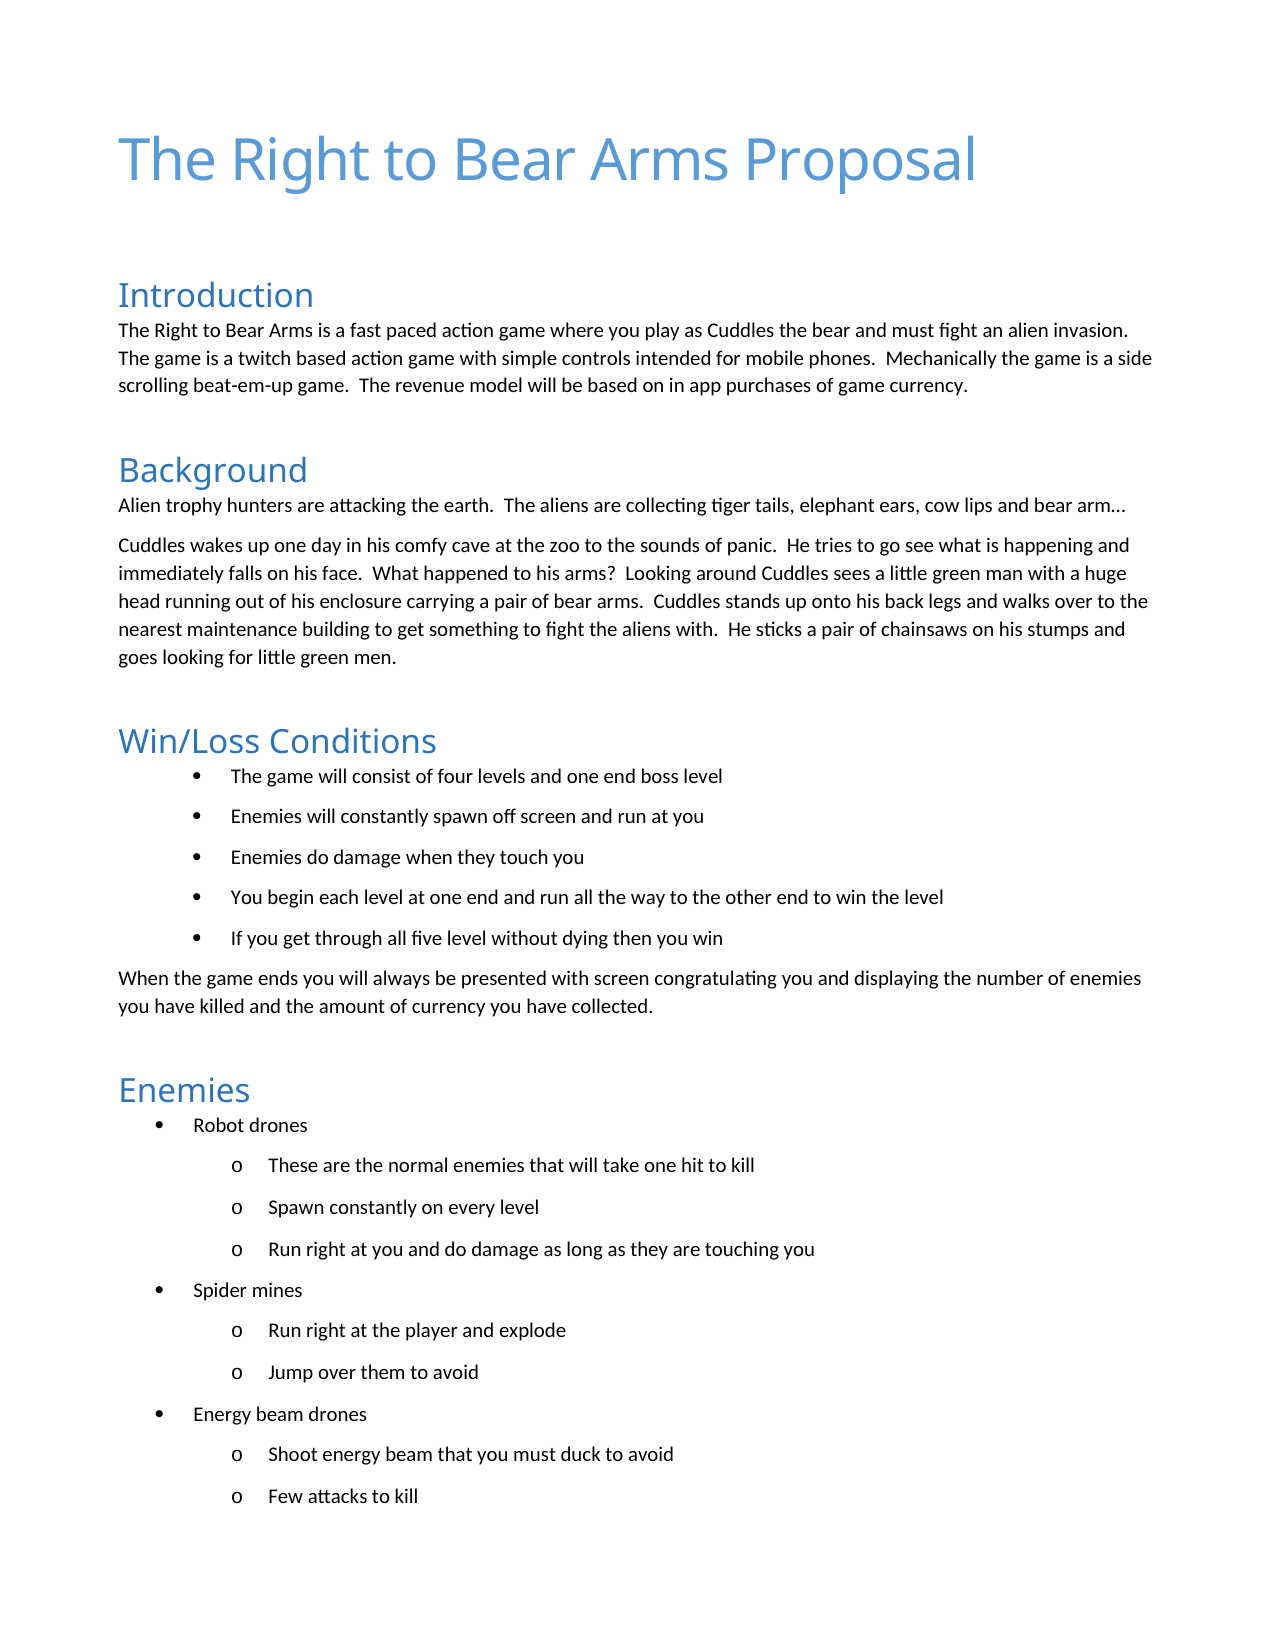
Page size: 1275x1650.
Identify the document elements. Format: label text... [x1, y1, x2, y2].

list Shoot energy beam that you must duck to avoid [231, 1441, 1157, 1468]
list Energy beam drones [156, 1401, 1157, 1426]
list The game will consist of four levels and one end boss level [193, 763, 1157, 788]
list Spawn constantly on every level [231, 1194, 1157, 1221]
text Alien trophy hunters are attacking the earth. The aliens are collecting tiger tails, elephant ears, cow lips and bear arm… [118, 492, 1157, 517]
subtitle Background [118, 446, 1157, 492]
list Spider mines [156, 1277, 1157, 1303]
list If you get through all five level without dying then you win [193, 925, 1157, 950]
text Cuddles wakes up one day in his comfy cave at the zoo to the sounds of panic. He tries to go see what is happening and immediately falls on his face. What happened to his arms? Looking around Cuddles sees a little green man with a huge head running out of his enclosure carrying a pair of bear arms. Cuddles stands up onto his back legs and walks over to the nearest maintenance building to get something to fight the aliens with. He sticks a pair of chainsaws on his stumps and goes looking for little green men. [118, 532, 1157, 669]
list You begin each level at one end and run all the way to the other end to win the level [193, 884, 1157, 910]
list Enemies do damage when they touch you [193, 844, 1157, 869]
list Run right at the player and explode [231, 1318, 1157, 1344]
subtitle Introduction [118, 271, 1157, 317]
text When the game ends you will always be presented with screen congratulating you and displaying the number of enemies you have killed and the amount of currency you have collected. [118, 965, 1157, 1018]
list Robot drones [156, 1112, 1157, 1138]
title The Right to Bear Arms Proposal [118, 118, 1157, 198]
list Run right at you and do damage as long as they are touching you [231, 1236, 1157, 1262]
subtitle Enemies [118, 1067, 1157, 1112]
list Jump over them to avoid [231, 1359, 1157, 1386]
list These are the normal enemies that will take one hit to kill [231, 1153, 1157, 1179]
list Few attacks to kill [231, 1483, 1157, 1509]
text The Right to Bear Arms is a fast paced action game where you play as Cuddles the bear and must fight an alien invasion. The game is a twitch based action game with simple controls intended for mobile phones. Mechanically the game is a side scrolling beat-em-up game. The revenue model will be based on in app purchases of game currency. [118, 317, 1157, 398]
subtitle Win/Loss Conditions [118, 718, 1157, 763]
list Enemies will constantly spawn off screen and run at you [193, 803, 1157, 829]
